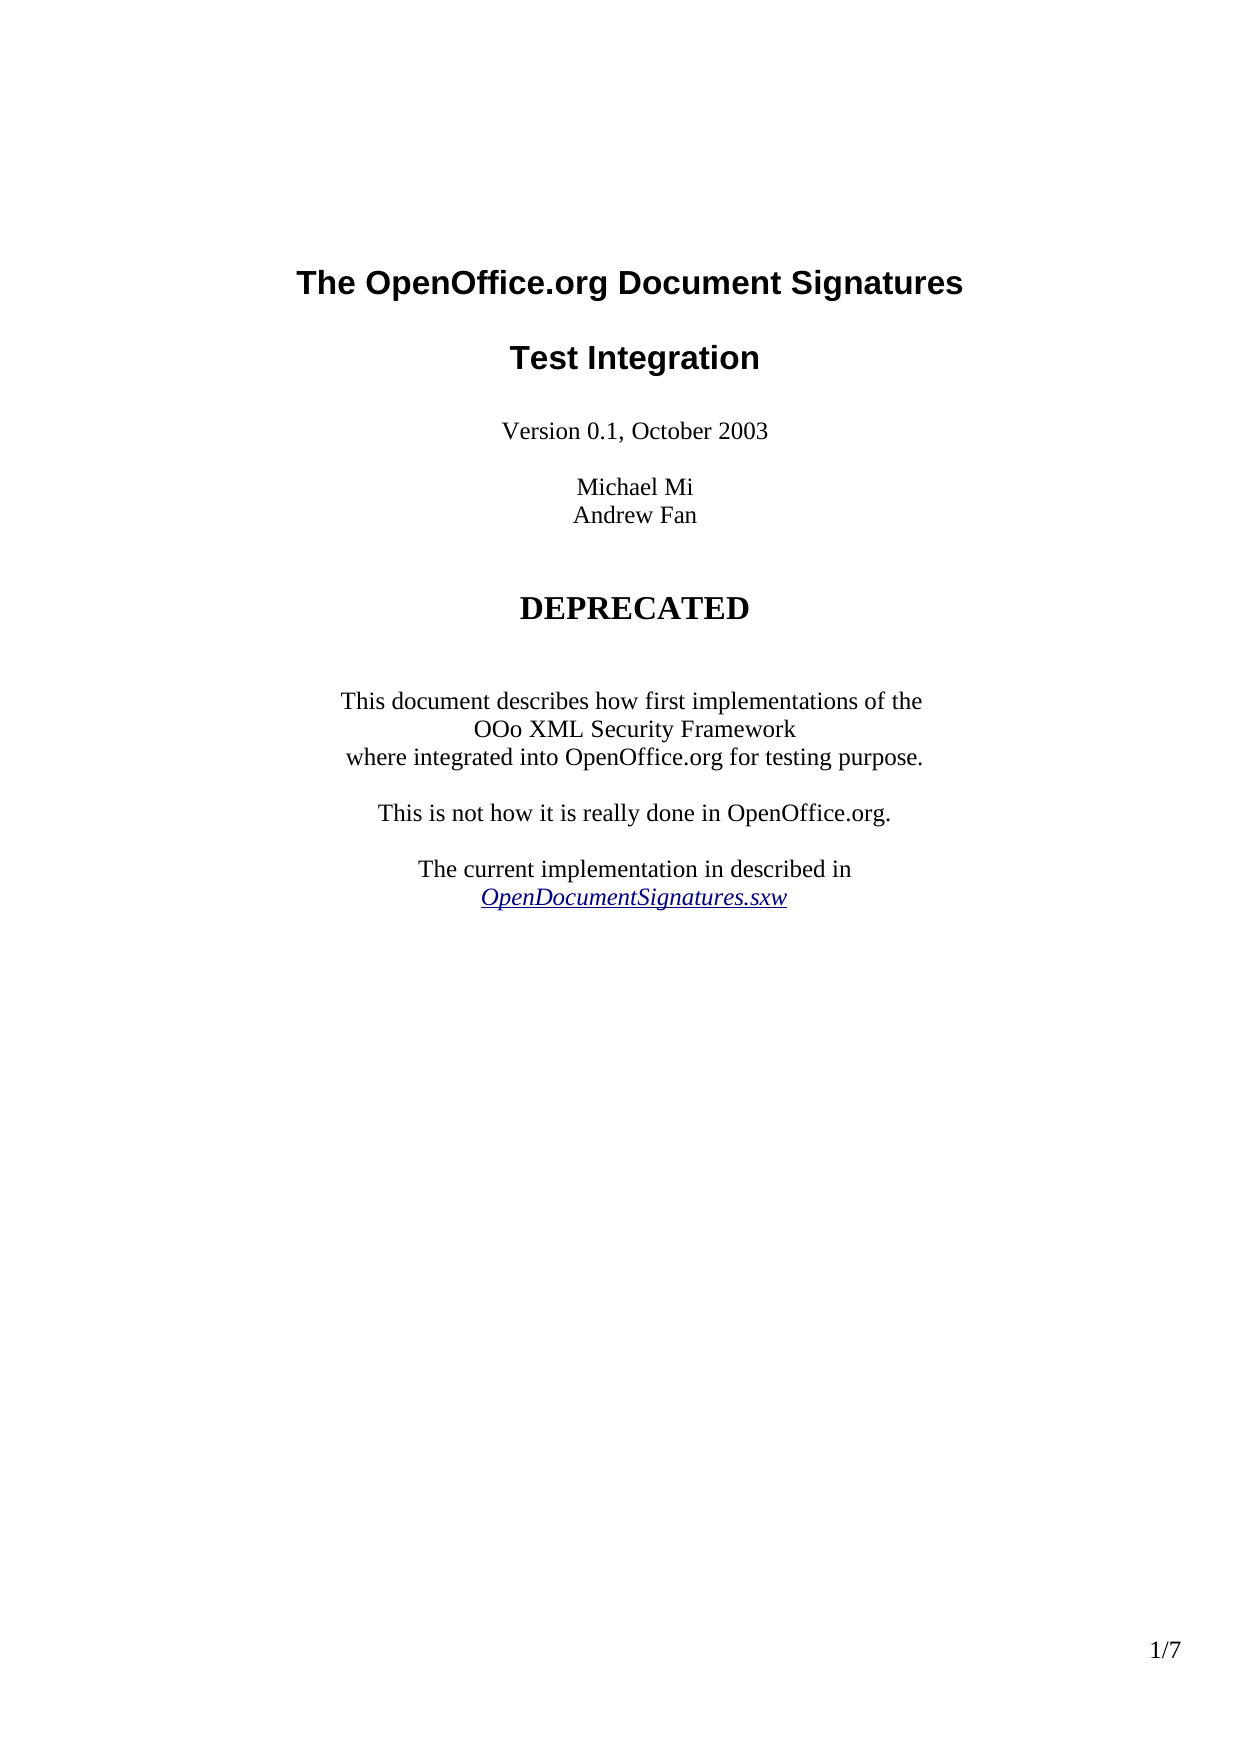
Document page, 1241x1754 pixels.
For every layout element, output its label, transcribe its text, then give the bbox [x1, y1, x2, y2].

text Version 0.1, October 2003 [88, 417, 1181, 444]
text OOo XML Security Framework [88, 715, 1181, 743]
text Michael Mi [88, 473, 1181, 501]
text This document describes how first implementations of the [88, 687, 1181, 715]
text Andrew Fan [88, 501, 1181, 529]
text DEPRECATED [88, 589, 1181, 626]
title Test Integration [88, 338, 1181, 376]
text The current implementation in described in [88, 855, 1181, 883]
text where integrated into OpenOffice.org for testing purpose. [88, 743, 1181, 771]
text OpenDocumentSignatures.sxw [88, 883, 1181, 911]
title The OpenOffice.org Document Signatures [88, 263, 1181, 301]
text This is not how it is really done in OpenOffice.org. [88, 799, 1181, 827]
